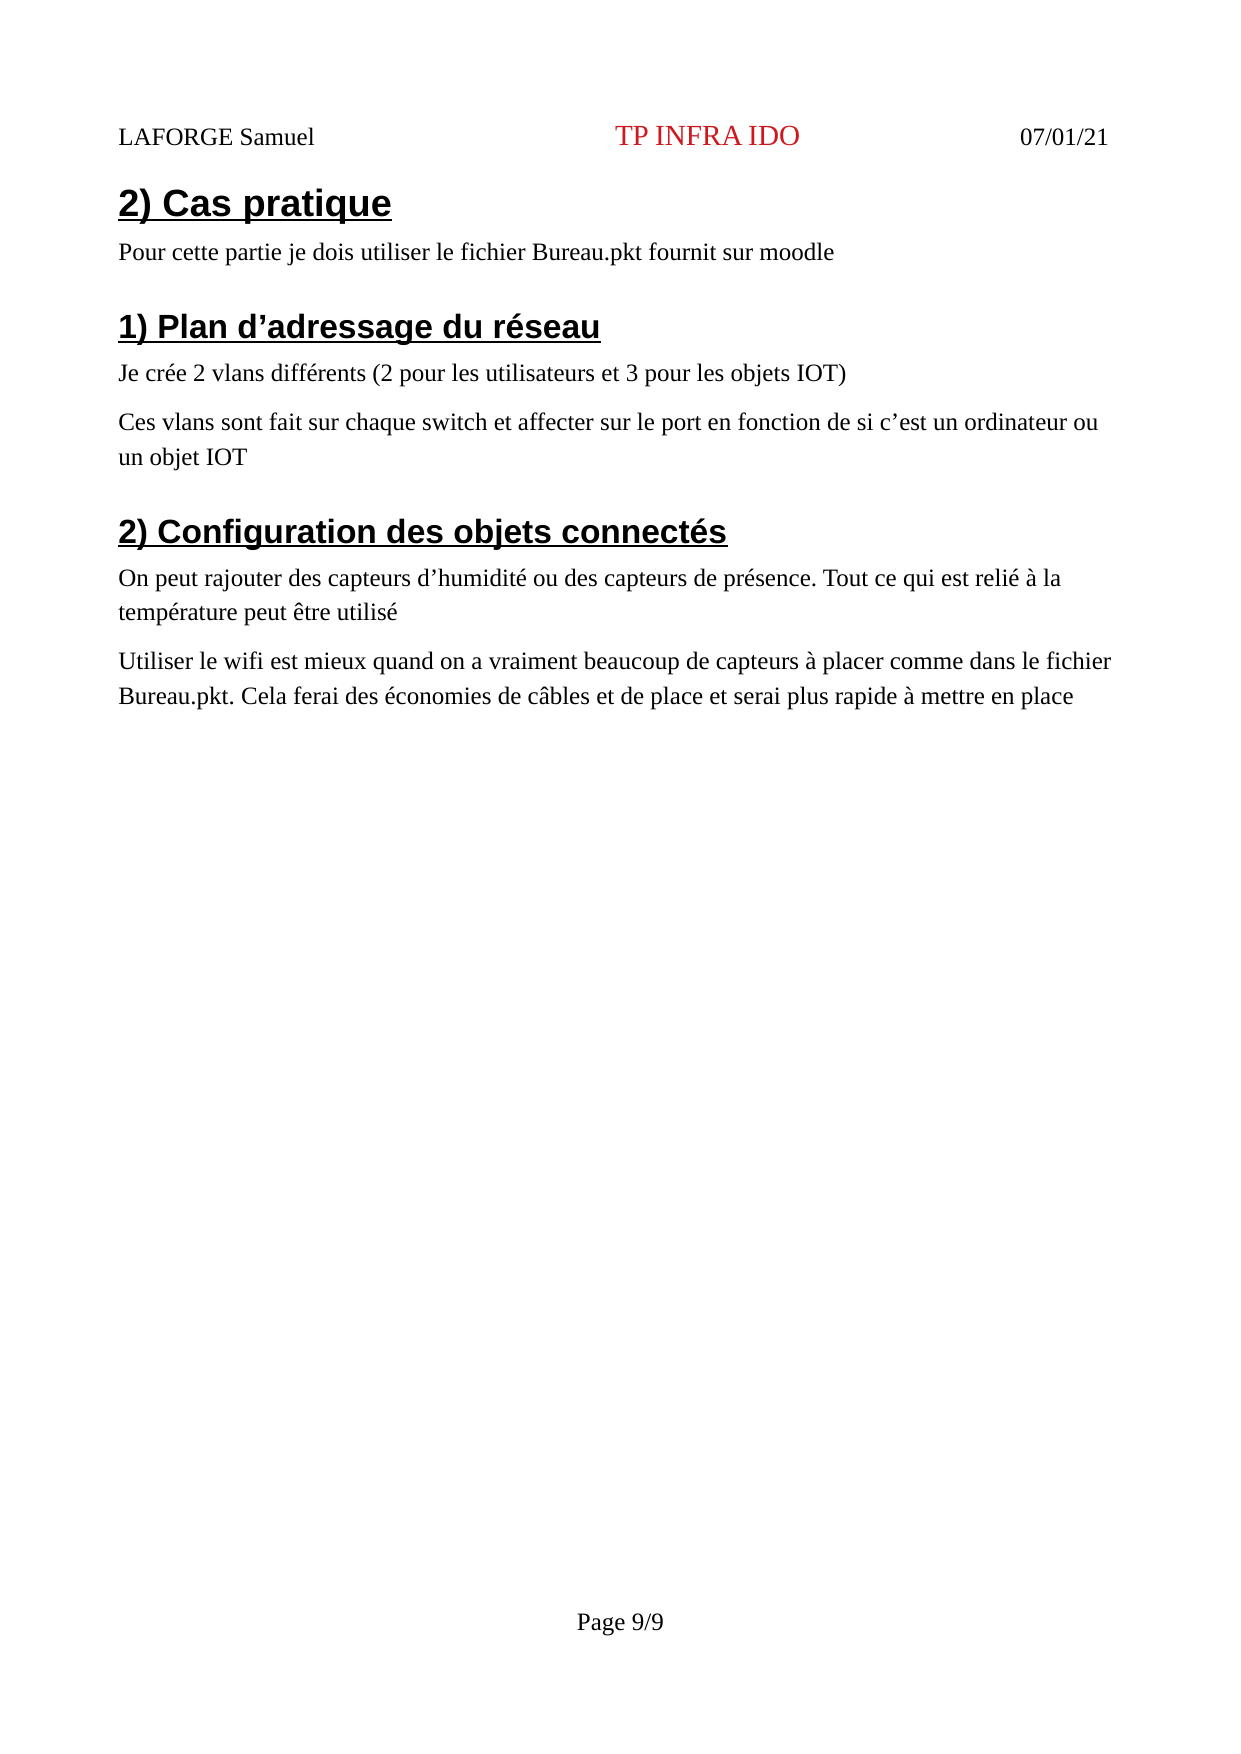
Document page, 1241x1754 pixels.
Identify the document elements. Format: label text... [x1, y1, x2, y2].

text Utiliser le wifi est mieux quand on a vraiment beaucoup de capteurs à placer comme dans le fichier Bureau.pkt. Cela ferai des économies de câbles et de place et serai plus rapide à mettre en place [118, 646, 1122, 710]
subtitle 2) Cas pratique [118, 181, 1122, 225]
text Je crée 2 vlans différents (2 pour les utilisateurs et 3 pour les objets IOT) [118, 358, 1122, 387]
text On peut rajouter des capteurs d’humidité ou des capteurs de présence. Tout ce qui est relié à la température peut être utilisé [118, 563, 1122, 626]
subtitle 1) Plan d’adressage du réseau [118, 307, 1122, 346]
subtitle 2) Configuration des objets connectés [118, 512, 1122, 550]
text Pour cette partie je dois utiliser le fichier Bureau.pkt fournit sur moodle [118, 237, 1122, 266]
text Ces vlans sont fait sur chaque switch et affecter sur le port en fonction de si c’est un ordinateur ou un objet IOT [118, 407, 1122, 471]
